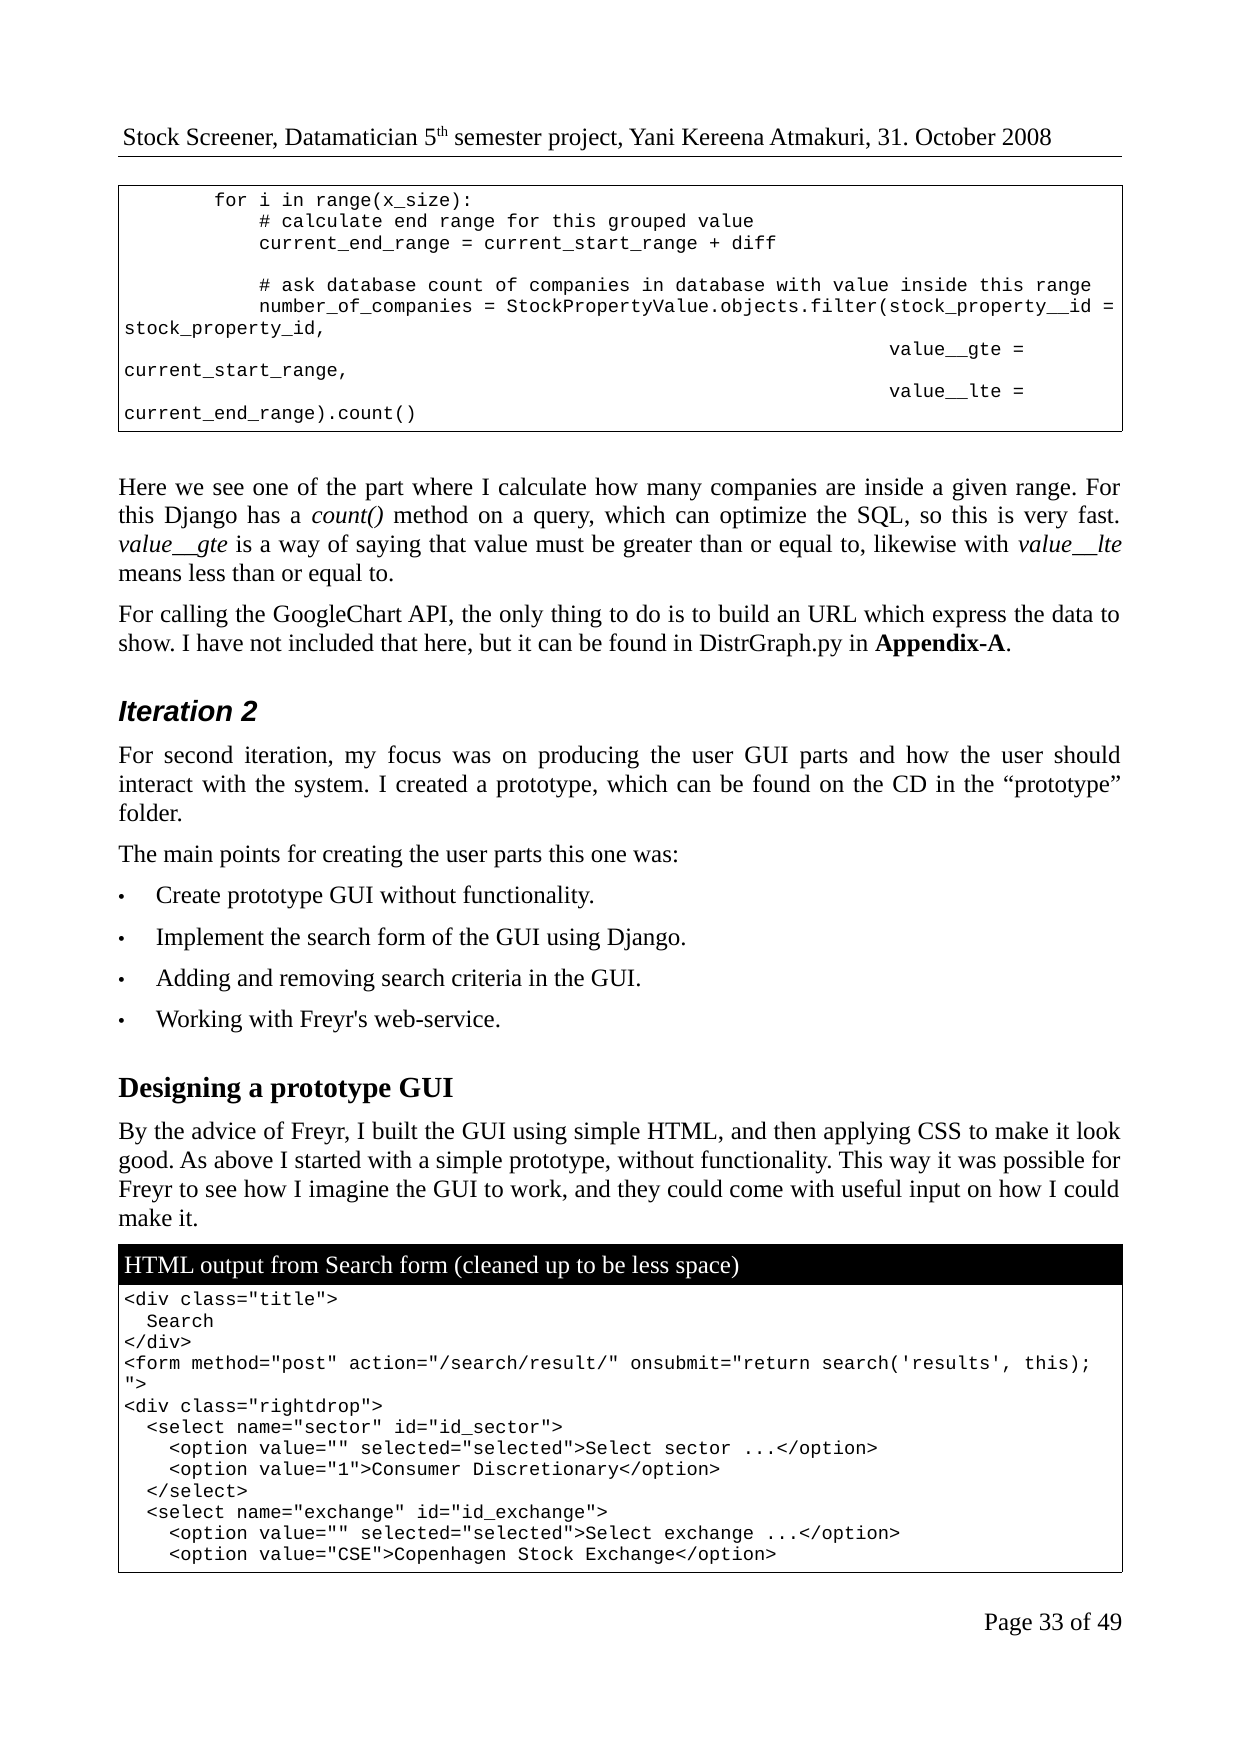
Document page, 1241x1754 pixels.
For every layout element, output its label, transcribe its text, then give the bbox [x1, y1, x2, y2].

table_cell <div class="title"> Search </div> <form method="post" action="/search/result/" onsubmit="return search('results', this); "> <div class="rightdrop"> <select name="sector" id="id_sector"> <option value="" selected="selected">Select sector ...</option> <option value="1">Consumer Discretionary</option> </select> <select name="exchange" id="id_exchange"> <option value="" selected="selected">Select exchange ...</option> <option value="CSE">Copenhagen Stock Exchange</option> [119, 1285, 1122, 1572]
text For second iteration, my focus was on producing the user GUI parts and how the user should interact with the system. I created a prototype, which can be found on the CD in the “prototype” folder. [118, 740, 1122, 827]
text The main points for creating the user parts this one was: [118, 839, 1122, 868]
list Implement the search form of the GUI using Django. [118, 922, 1122, 950]
list Adding and removing search criteria in the GUI. [118, 963, 1122, 992]
table_cell for i in range(x_size): # calculate end range for this grouped value current_end_range = current_start_range + diff # ask database count of companies in database with value inside this range number_of_companies = StockPropertyValue.objects.filter(stock_property__id = stock_property_id, value__gte = current_start_range, value__lte = current_end_range).count() [119, 186, 1122, 431]
text By the advice of Freyr, I built the GUI using simple HTML, and then applying CSS to make it look good. As above I started with a simple prototype, without functionality. This way it was possible for Freyr to see how I imagine the GUI to work, and they could come with useful input on how I could make it. [118, 1116, 1122, 1231]
subtitle Designing a prototype GUI [118, 1070, 1122, 1104]
text For calling the GoogleChart API, the only thing to do is to build an URL which express the data to show. I have not included that here, but it can be found in DistrGraph.py in Appendix-A. [118, 599, 1122, 657]
text Here we see one of the part where I calculate how many companies are inside a given range. For this Django has a count() method on a query, which can optimize the SQL, so this is very fast. value__gte is a way of saying that value must be greater than or equal to, likewise with value__lte means less than or equal to. [118, 472, 1122, 587]
table_header HTML output from Search form (cleaned up to be less space) [119, 1245, 1122, 1284]
subtitle Iteration 2 [118, 694, 1122, 728]
list Create prototype GUI without functionality. [118, 880, 1122, 909]
list Working with Freyr's web-service. [118, 1004, 1122, 1033]
